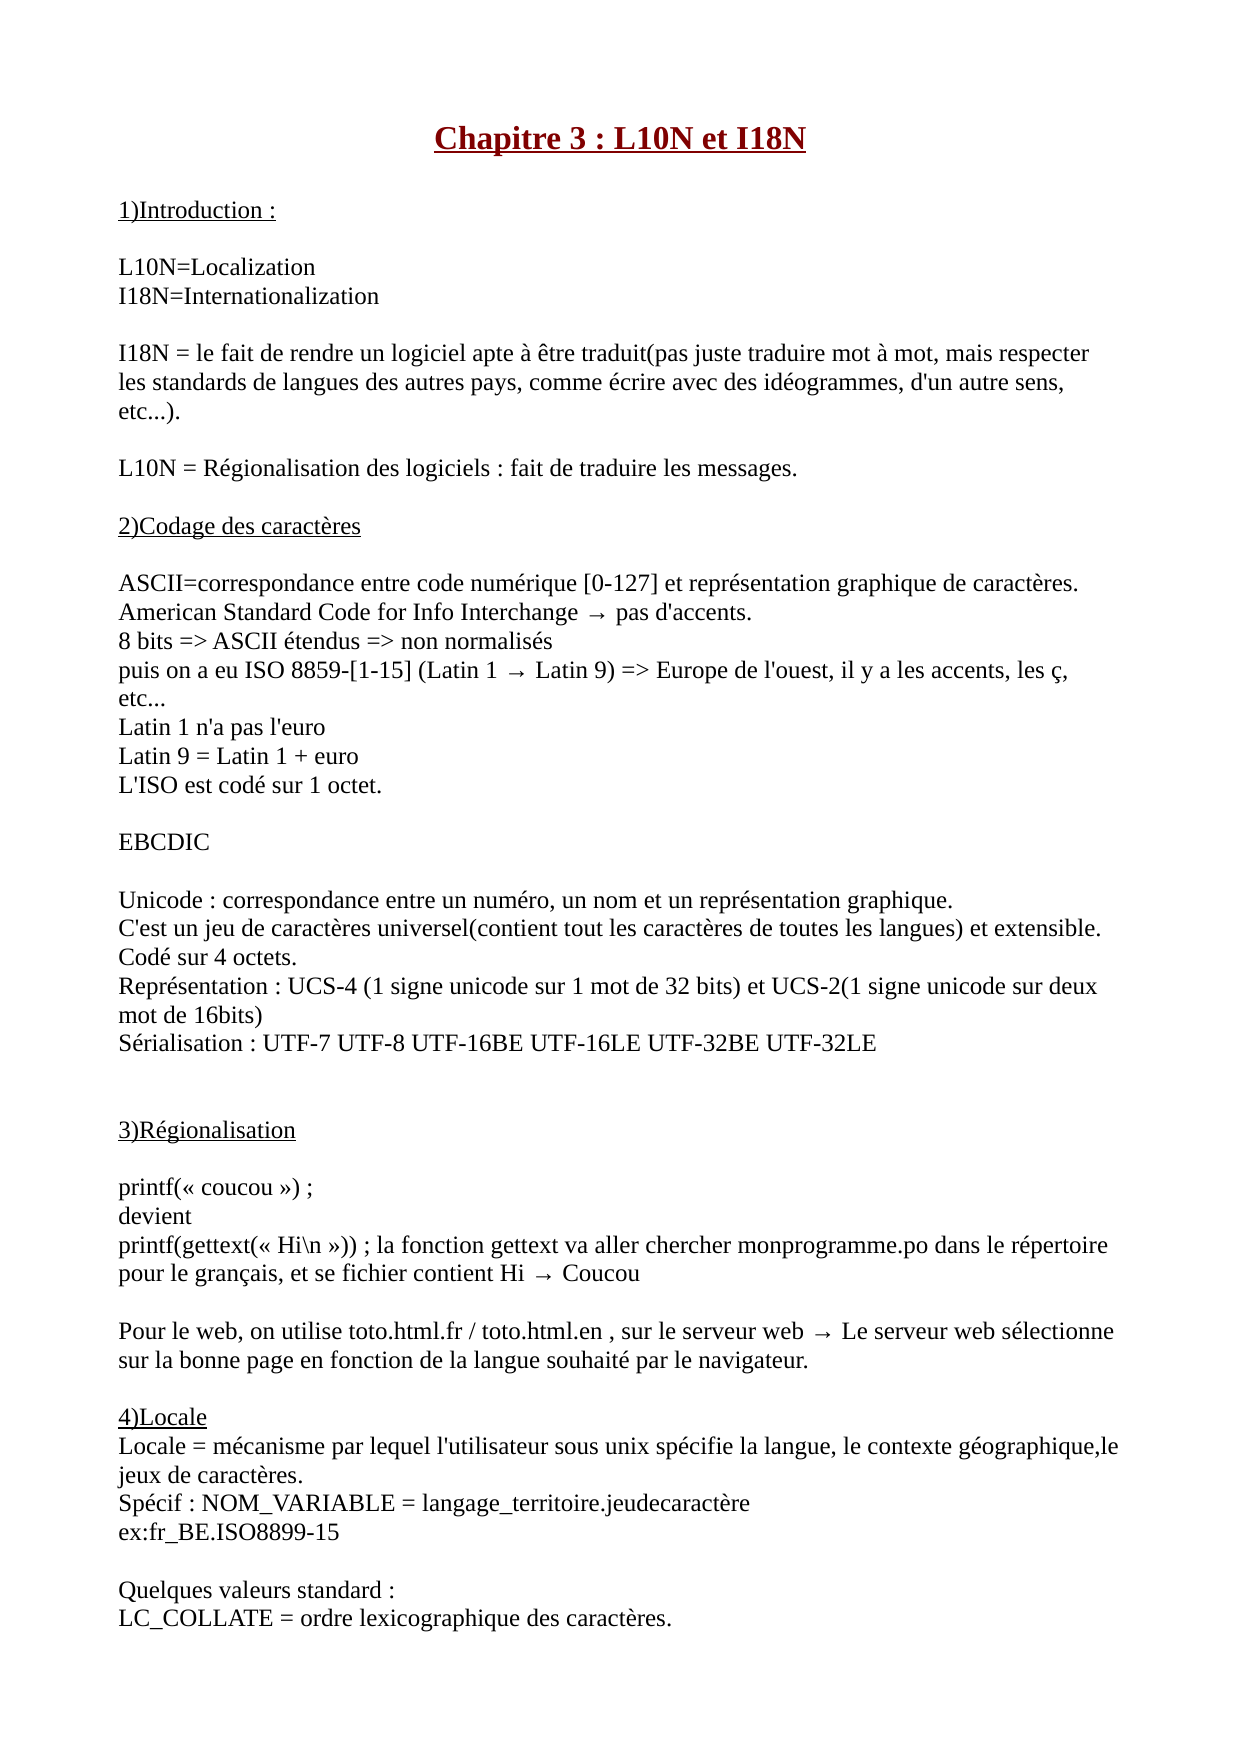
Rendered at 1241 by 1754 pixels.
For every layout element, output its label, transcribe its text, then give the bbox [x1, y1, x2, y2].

text puis on a eu ISO 8859-[1-15] (Latin 1 → Latin 9) => Europe de l'ouest, il y a les accents, les ç, etc... [118, 655, 1122, 712]
text L10N=Localization [118, 252, 1122, 281]
text Pour le web, on utilise toto.html.fr / toto.html.en , sur le serveur web → Le serveur web sélectionne sur la bonne page en fonction de la langue souhaité par le navigateur. [118, 1316, 1122, 1373]
text 3)Régionalisation [118, 1115, 1122, 1143]
text printf(gettext(« Hi\n »)) ; la fonction gettext va aller chercher monprogramme.po dans le répertoire pour le grançais, et se fichier contient Hi → Coucou [118, 1230, 1122, 1287]
text printf(« coucou ») ; [118, 1172, 1122, 1201]
text American Standard Code for Info Interchange → pas d'accents. [118, 597, 1122, 626]
text Latin 1 n'a pas l'euro [118, 712, 1122, 741]
text Représentation : UCS-4 (1 signe unicode sur 1 mot de 32 bits) et UCS-2(1 signe unicode sur deux mot de 16bits) [118, 971, 1122, 1028]
text Latin 9 = Latin 1 + euro [118, 741, 1122, 770]
text I18N=Internationalization [118, 281, 1122, 310]
text 1)Introduction : [118, 195, 1122, 223]
text Unicode : correspondance entre un numéro, un nom et un représentation graphique. [118, 885, 1122, 913]
text Sérialisation : UTF-7 UTF-8 UTF-16BE UTF-16LE UTF-32BE UTF-32LE [118, 1028, 1122, 1057]
text C'est un jeu de caractères universel(contient tout les caractères de toutes les langues) et extensible. [118, 913, 1122, 942]
text I18N = le fait de rendre un logiciel apte à être traduit(pas juste traduire mot à mot, mais respecter les standards de langues des autres pays, comme écrire avec des idéogrammes, d'un autre sens, etc...). [118, 338, 1122, 425]
text L'ISO est codé sur 1 octet. [118, 770, 1122, 798]
text ex:fr_BE.ISO8899-15 [118, 1517, 1122, 1546]
text Spécif : NOM_VARIABLE = langage_territoire.jeudecaractère [118, 1488, 1122, 1517]
text 8 bits => ASCII étendus => non normalisés [118, 626, 1122, 655]
text EBCDIC [118, 827, 1122, 856]
text Codé sur 4 octets. [118, 942, 1122, 971]
text Chapitre 3 : L10N et I18N [118, 118, 1122, 156]
text ASCII=correspondance entre code numérique [0-127] et représentation graphique de caractères. [118, 568, 1122, 597]
text 2)Codage des caractères [118, 511, 1122, 540]
text Quelques valeurs standard : [118, 1575, 1122, 1603]
text Locale = mécanisme par lequel l'utilisateur sous unix spécifie la langue, le contexte géographique,le jeux de caractères. [118, 1431, 1122, 1488]
text L10N = Régionalisation des logiciels : fait de traduire les messages. [118, 453, 1122, 482]
text 4)Locale [118, 1402, 1122, 1431]
text LC_COLLATE = ordre lexicographique des caractères. [118, 1603, 1122, 1632]
text devient [118, 1201, 1122, 1230]
